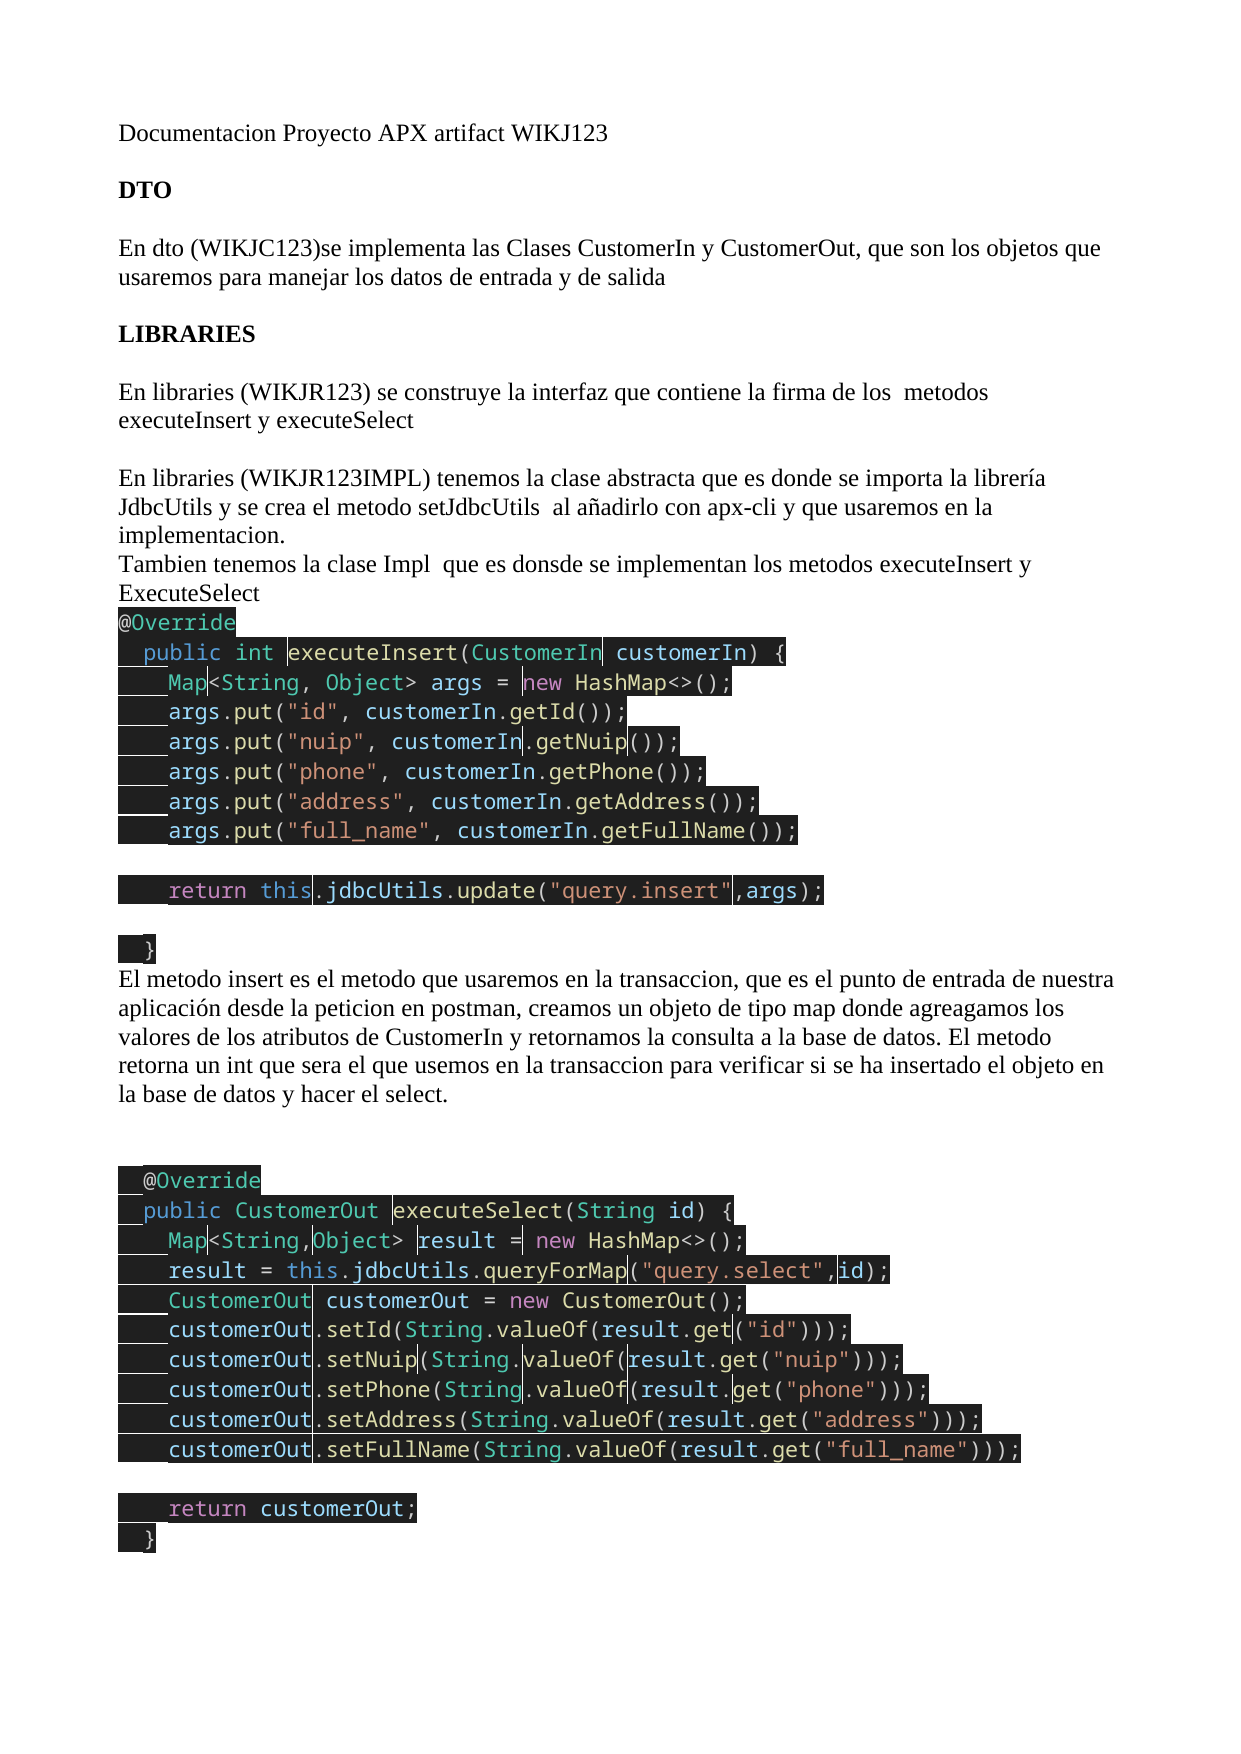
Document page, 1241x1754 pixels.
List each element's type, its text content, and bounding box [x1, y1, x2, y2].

text args.put("nuip", customerIn.getNuip()); [118, 726, 1122, 756]
text args.put("id", customerIn.getId()); [118, 696, 1122, 726]
text return this.jdbcUtils.update("query.insert",args); [118, 875, 1122, 905]
text @Override [118, 607, 1122, 637]
text public int executeInsert(CustomerIn customerIn) { [118, 637, 1122, 666]
text public CustomerOut executeSelect(String id) { [118, 1195, 1122, 1225]
text customerOut.setFullName(String.valueOf(result.get("full_name"))); [118, 1433, 1122, 1463]
text @Override [118, 1165, 1122, 1195]
text args.put("phone", customerIn.getPhone()); [118, 756, 1122, 786]
text customerOut.setId(String.valueOf(result.get("id"))); [118, 1314, 1122, 1344]
text Tambien tenemos la clase Impl que es donsde se implementan los metodos executeInsert y ExecuteSelect [118, 549, 1122, 607]
text En libraries (WIKJR123) se construye la interfaz que contiene la firma de los metodos executeInsert y executeSelect [118, 377, 1122, 434]
text En dto (WIKJC123)se implementa las Clases CustomerIn y CustomerOut, que son los objetos que usaremos para manejar los datos de entrada y de salida [118, 233, 1122, 291]
text args.put("address", customerIn.getAddress()); [118, 786, 1122, 815]
text result = this.jdbcUtils.queryForMap("query.select",id); [118, 1255, 1122, 1284]
text En libraries (WIKJR123IMPL) tenemos la clase abstracta que es donde se importa la librería JdbcUtils y se crea el metodo setJdbcUtils al añadirlo con apx-cli y que usaremos en la implementacion. [118, 463, 1122, 549]
text DTO [118, 176, 1122, 204]
text CustomerOut customerOut = new CustomerOut(); [118, 1284, 1122, 1314]
text LIBRARIES [118, 319, 1122, 348]
text } [118, 1523, 1122, 1553]
text Documentacion Proyecto APX artifact WIKJ123 [118, 118, 1122, 147]
text return customerOut; [118, 1493, 1122, 1523]
text customerOut.setPhone(String.valueOf(result.get("phone"))); [118, 1374, 1122, 1404]
text Map<String,Object> result = new HashMap<>(); [118, 1225, 1122, 1255]
text El metodo insert es el metodo que usaremos en la transaccion, que es el punto de entrada de nuestra aplicación desde la peticion en postman, creamos un objeto de tipo map donde agreagamos los valores de los atributos de CustomerIn y retornamos la consulta a la base de datos. El metodo retorna un int que sera el que usemos en la transaccion para verificar si se ha insertado el objeto en la base de datos y hacer el select. [118, 964, 1122, 1108]
text } [118, 934, 1122, 964]
text args.put("full_name", customerIn.getFullName()); [118, 815, 1122, 845]
text Map<String, Object> args = new HashMap<>(); [118, 666, 1122, 696]
text customerOut.setAddress(String.valueOf(result.get("address"))); [118, 1404, 1122, 1433]
text customerOut.setNuip(String.valueOf(result.get("nuip"))); [118, 1344, 1122, 1374]
